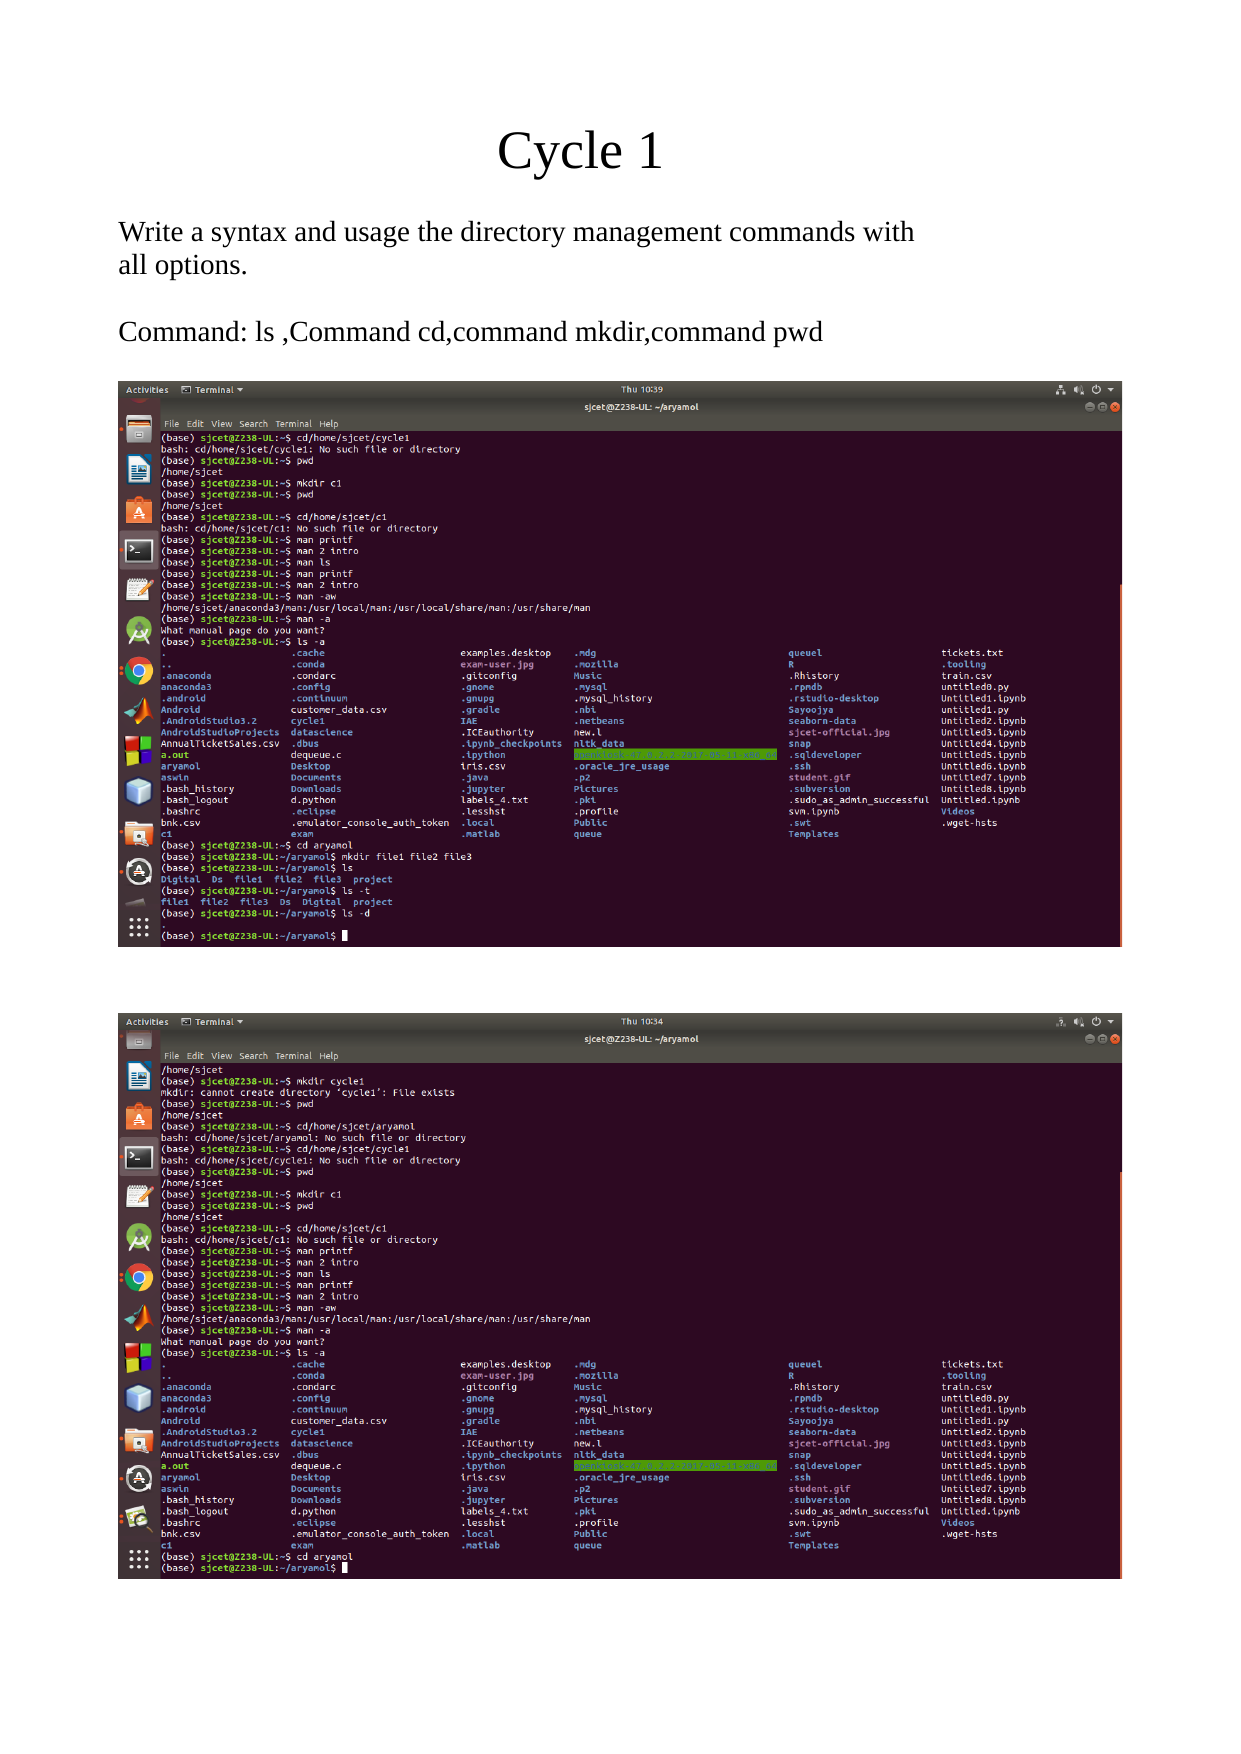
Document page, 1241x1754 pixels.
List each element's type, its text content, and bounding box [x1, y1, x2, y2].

text Write a syntax and usage the directory management commands with [118, 214, 1122, 247]
picture [118, 381, 1123, 947]
text Command: ls ,Command cd,command mkdir,command pwd [118, 314, 1122, 348]
text Cycle 1 [118, 118, 1122, 180]
text all options. [118, 247, 1122, 281]
picture [118, 1013, 1123, 1579]
